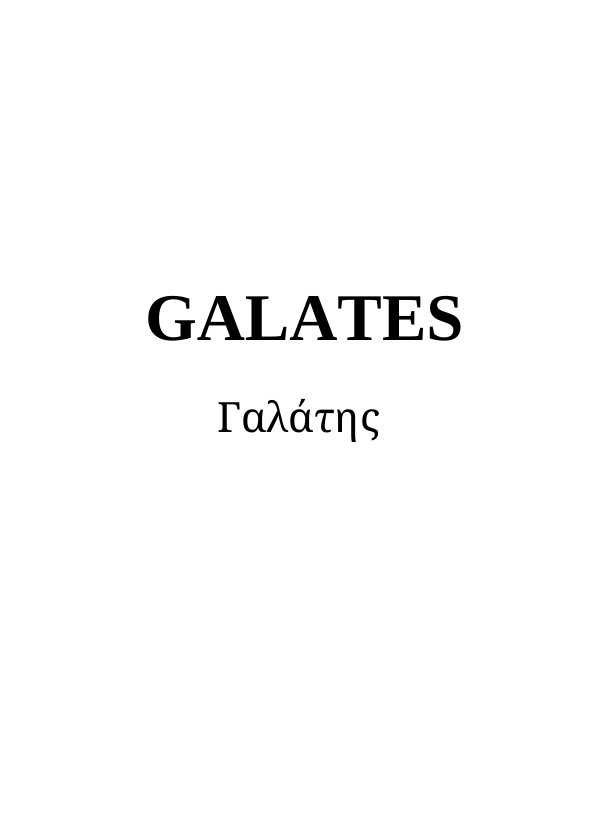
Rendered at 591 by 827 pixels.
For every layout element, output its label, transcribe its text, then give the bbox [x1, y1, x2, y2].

subtitle GALATES [65, 278, 543, 355]
subtitle Γαλάτης [65, 388, 543, 445]
